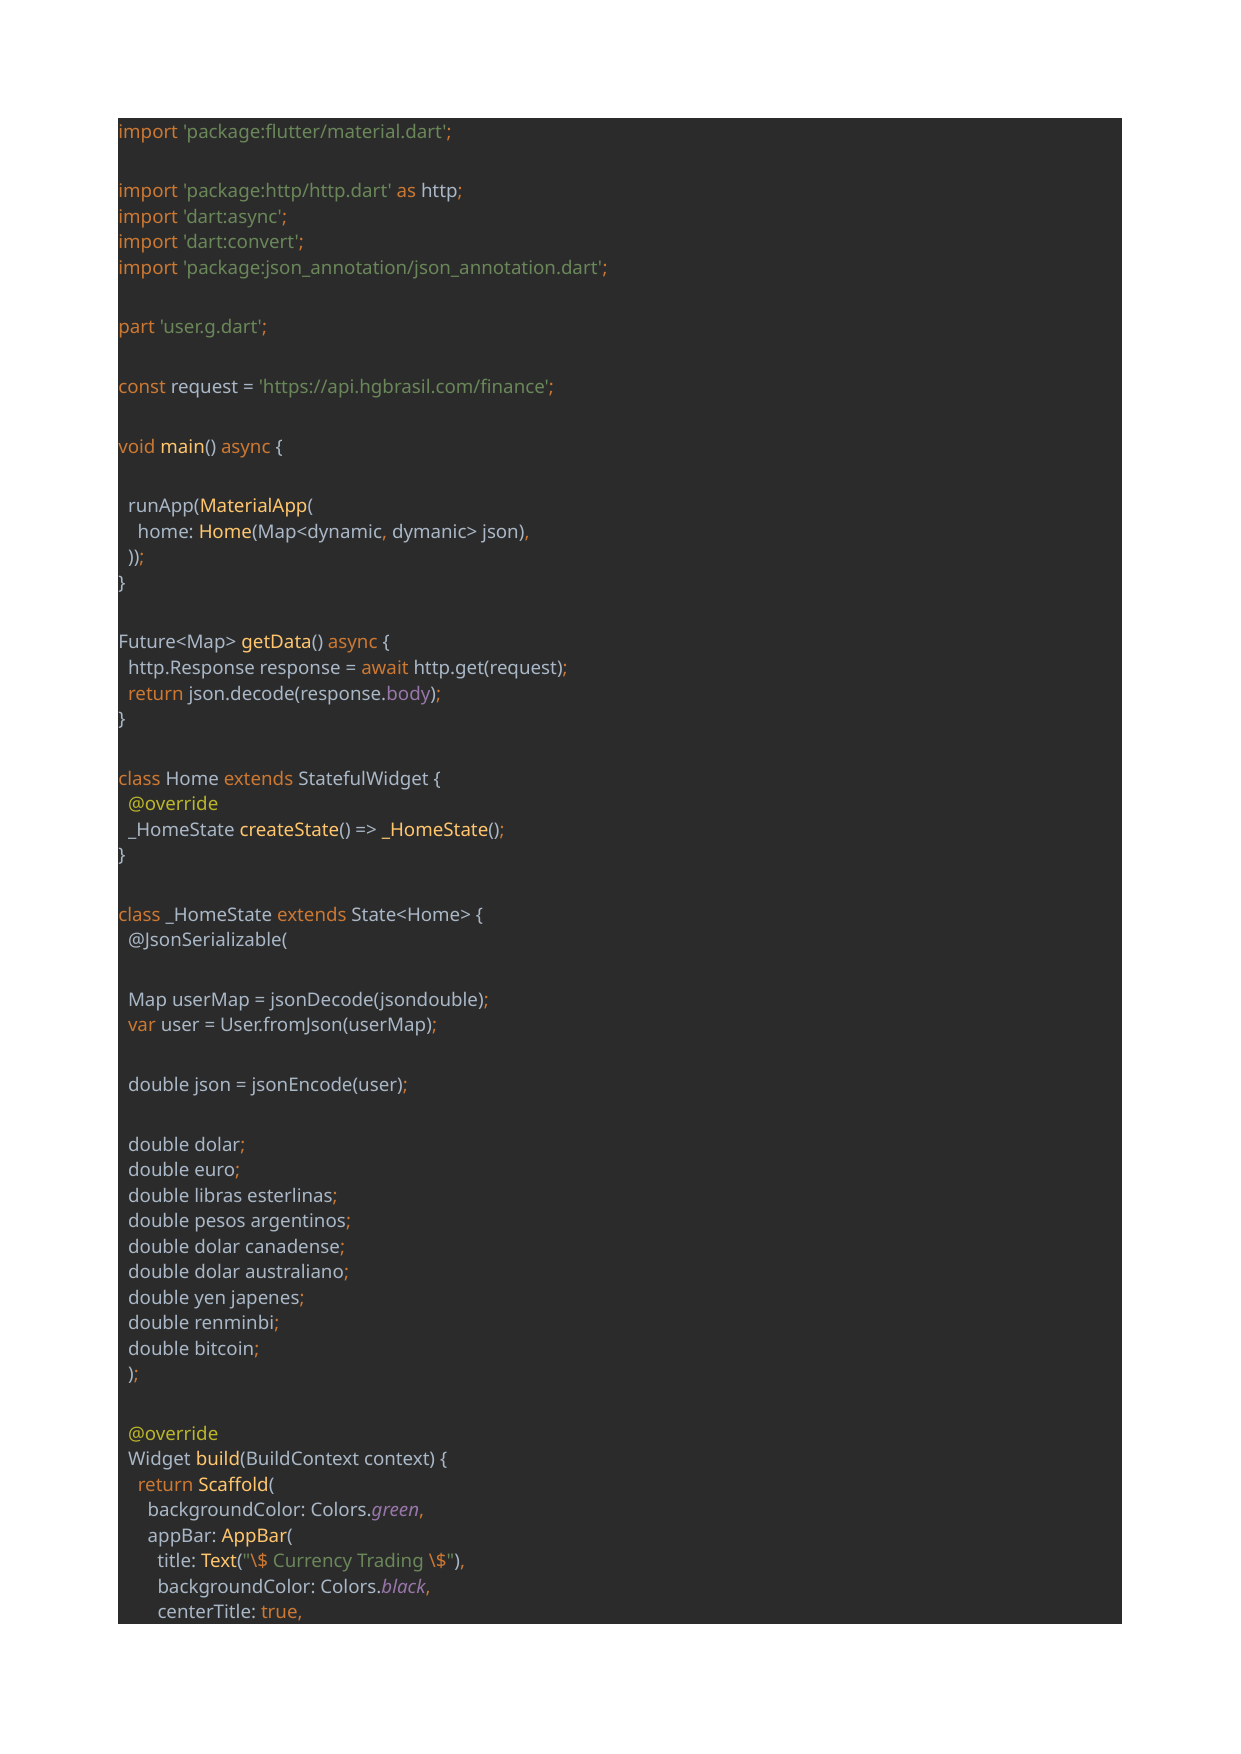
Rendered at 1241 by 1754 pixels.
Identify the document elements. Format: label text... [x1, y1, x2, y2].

text import 'package:flutter/material.dart'; import 'package:http/http.dart' as http; import 'dart:async'; import 'dart:convert'; import 'package:json_annotation/json_annotation.dart'; part 'user.g.dart'; const request = 'https://api.hgbrasil.com/finance'; void main() async { runApp(MaterialApp( home: Home(Map<dynamic, dymanic> json), )); } Future<Map> getData() async { http.Response response = await http.get(request); return json.decode(response.body); } class Home extends StatefulWidget { @override _HomeState createState() => _HomeState(); } class _HomeState extends State<Home> { @JsonSerializable( Map userMap = jsonDecode(jsondouble); var user = User.fromJson(userMap); double json = jsonEncode(user); double dolar; double euro; double libras esterlinas; double pesos argentinos; double dolar canadense; double dolar australiano; double yen japenes; double renminbi; double bitcoin; ); @override Widget build(BuildContext context) { return Scaffold( backgroundColor: Colors.green, appBar: AppBar( title: Text("\$ Currency Trading \$"), backgroundColor: Colors.black, centerTitle: true, [118, 118, 1122, 1624]
